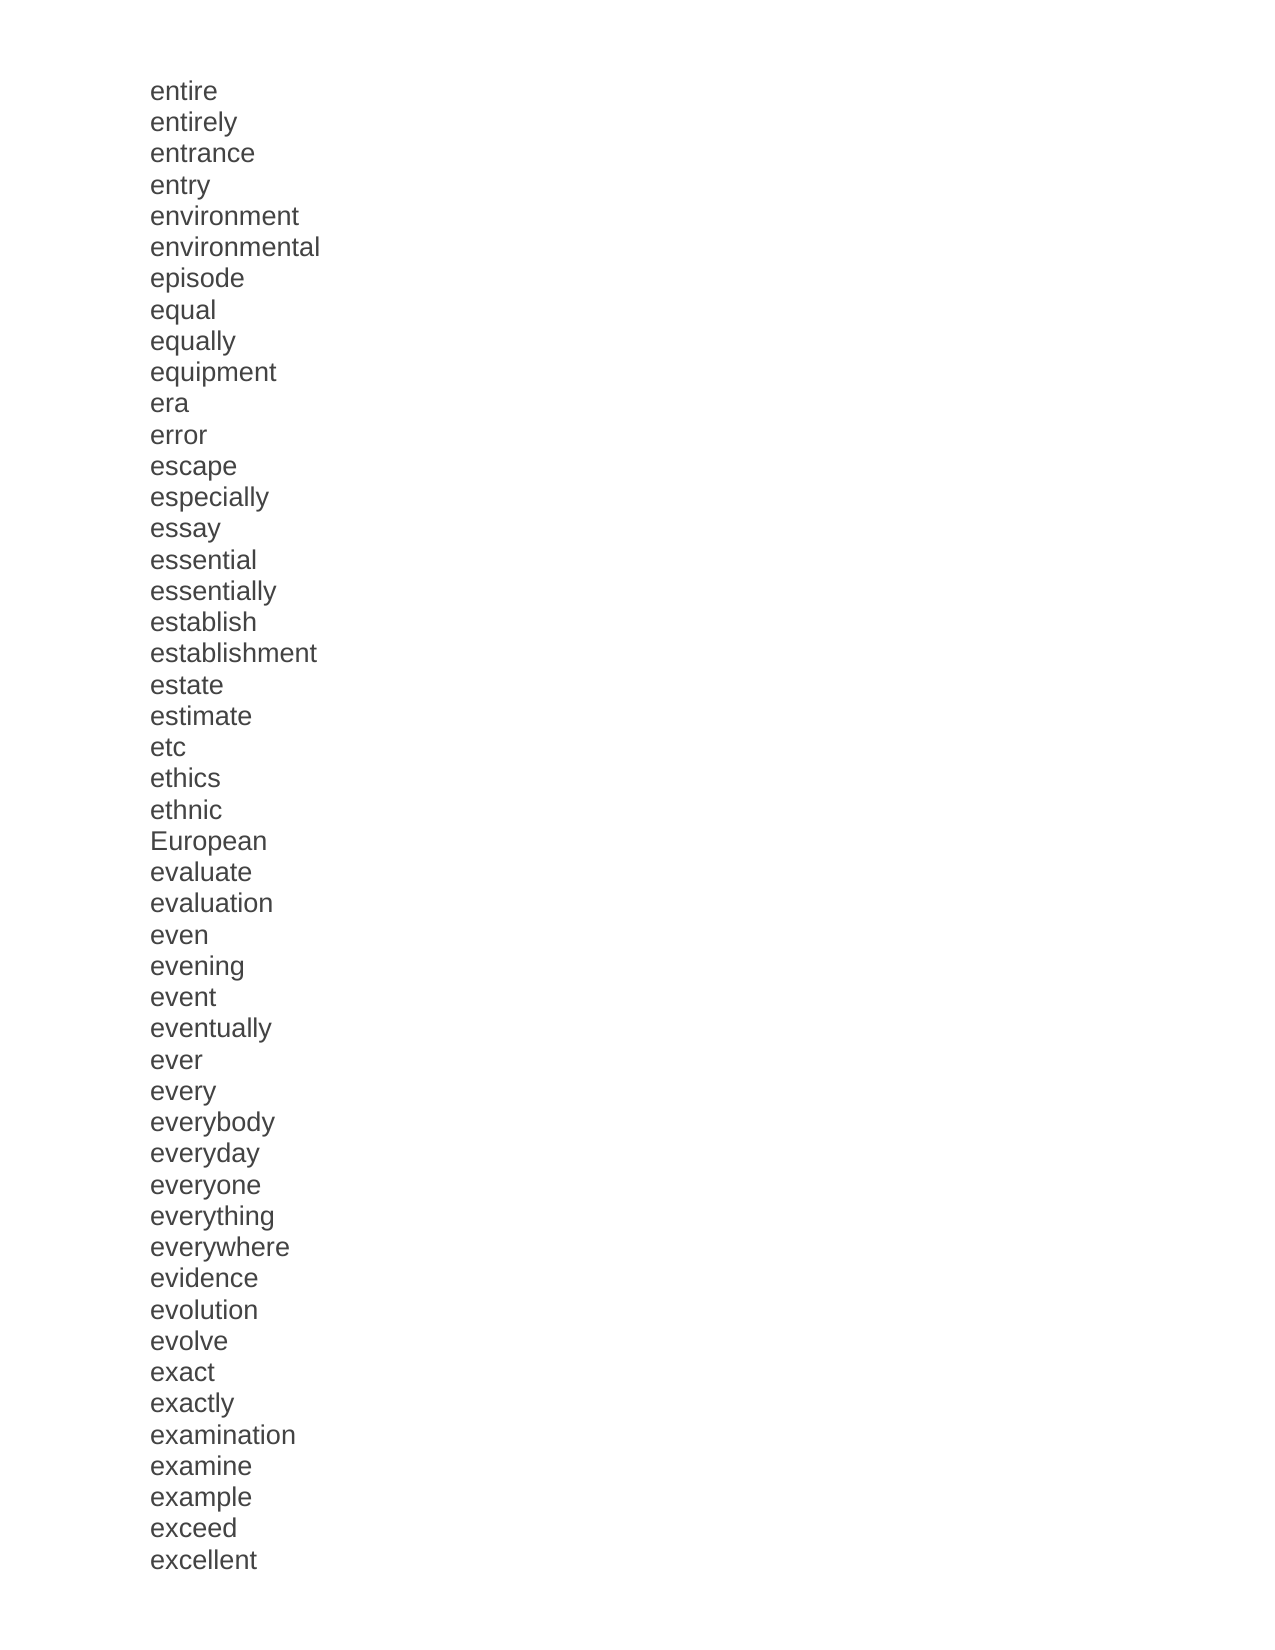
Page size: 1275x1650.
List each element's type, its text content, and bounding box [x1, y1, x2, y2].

text evidence [150, 1262, 1125, 1294]
text excellent [150, 1544, 1125, 1575]
text equipment [150, 356, 1125, 387]
text environmental [150, 231, 1125, 262]
text establishment [150, 637, 1125, 669]
text etc [150, 731, 1125, 762]
text ever [150, 1044, 1125, 1075]
text escape [150, 450, 1125, 481]
text entrance [150, 137, 1125, 169]
text error [150, 419, 1125, 450]
text environment [150, 200, 1125, 231]
text essay [150, 512, 1125, 544]
text European [150, 825, 1125, 856]
text evening [150, 950, 1125, 981]
text everybody [150, 1106, 1125, 1137]
text entry [150, 169, 1125, 200]
text estate [150, 669, 1125, 700]
text evolve [150, 1325, 1125, 1356]
text especially [150, 481, 1125, 512]
text entirely [150, 106, 1125, 137]
text everyone [150, 1169, 1125, 1200]
text entire [150, 75, 1125, 106]
text essentially [150, 575, 1125, 606]
text event [150, 981, 1125, 1012]
text example [150, 1481, 1125, 1512]
text examination [150, 1419, 1125, 1450]
text everywhere [150, 1231, 1125, 1262]
text evaluate [150, 856, 1125, 887]
text every [150, 1075, 1125, 1106]
text establish [150, 606, 1125, 637]
text eventually [150, 1012, 1125, 1044]
text episode [150, 262, 1125, 294]
text equally [150, 325, 1125, 356]
text examine [150, 1450, 1125, 1481]
text ethnic [150, 794, 1125, 825]
text equal [150, 294, 1125, 325]
text everyday [150, 1137, 1125, 1169]
text exceed [150, 1512, 1125, 1544]
text evaluation [150, 887, 1125, 919]
text ethics [150, 762, 1125, 794]
text exact [150, 1356, 1125, 1387]
text even [150, 919, 1125, 950]
text essential [150, 544, 1125, 575]
text estimate [150, 700, 1125, 731]
text everything [150, 1200, 1125, 1231]
text evolution [150, 1294, 1125, 1325]
text exactly [150, 1387, 1125, 1419]
text era [150, 387, 1125, 419]
